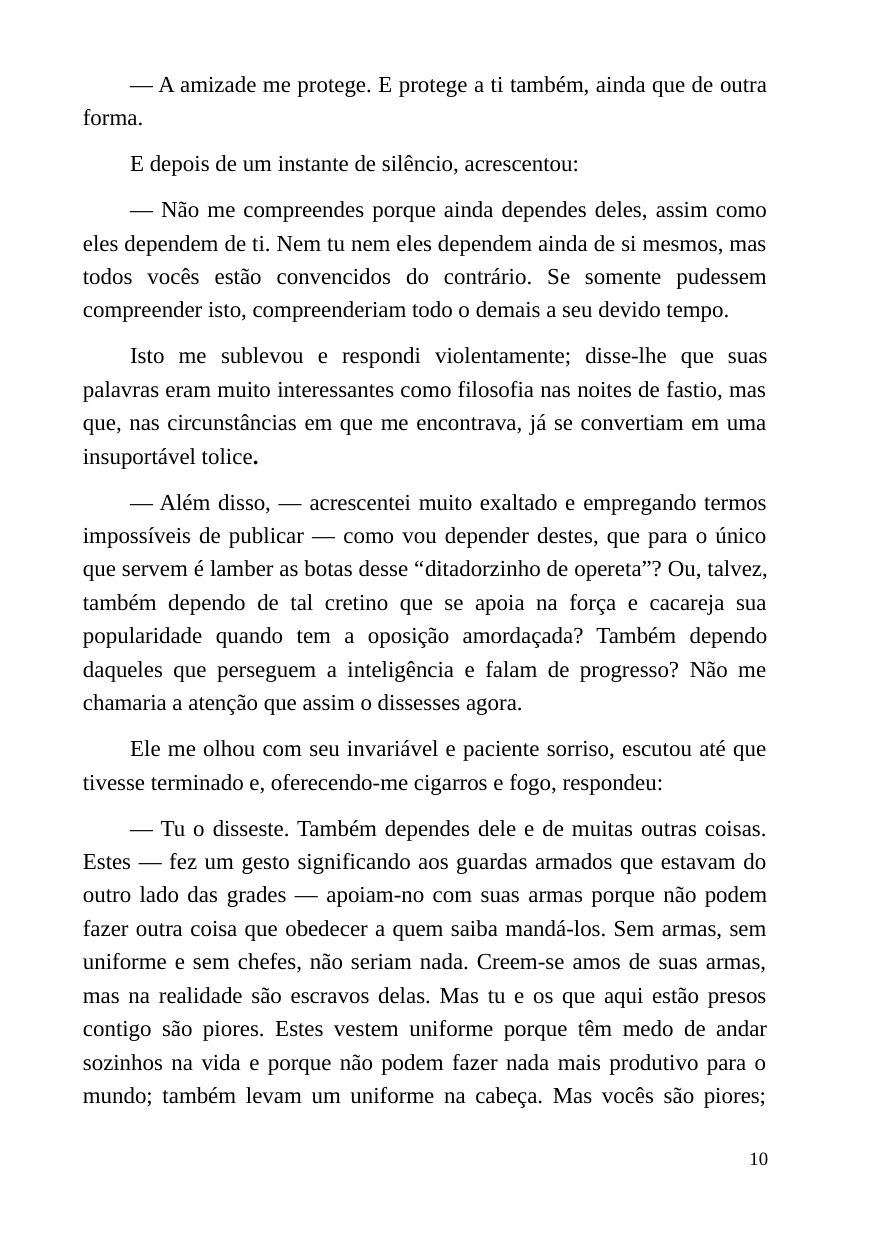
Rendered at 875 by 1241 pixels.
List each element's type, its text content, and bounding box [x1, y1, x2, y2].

text E depois de um instante de silêncio, acrescentou: [83, 150, 768, 177]
text — Tu o disseste. Também dependes dele e de muitas outras coisas. Estes — fez um gesto significando aos guardas armados que estavam do outro lado das grades — apoiam-no com suas armas porque não podem fazer outra coisa que obedecer a quem saiba mandá-los. Sem armas, sem uniforme e sem chefes, não seriam nada. Creem-se amos de suas armas, mas na realidade são escravos delas. Mas tu e os que aqui estão presos contigo são piores. Estes vestem uniforme porque têm medo de andar sozinhos na vida e porque não podem fazer nada mais produtivo para o mundo; também levam um uniforme na cabeça. Mas vocês são piores; [83, 814, 768, 1108]
text — Além disso, — acrescentei muito exaltado e empregando termos impossíveis de publicar — como vou depender destes, que para o único que servem é lamber as botas desse “ditadorzinho de opereta”? Ou, talvez, também dependo de tal cretino que se apoia na força e cacareja sua popularidade quando tem a oposição amordaçada? Também dependo daqueles que perseguem a inteligência e falam de progresso? Não me chamaria a atenção que assim o dissesses agora. [83, 489, 768, 716]
text Isto me sublevou e respondi violentamente; disse-lhe que suas palavras eram muito interessantes como filosofia nas noites de fastio, mas que, nas circunstâncias em que me encontrava, já se convertiam em uma insuportável tolice. [83, 342, 768, 469]
text — A amizade me protege. E protege a ti também, ainda que de outra forma. [83, 71, 768, 131]
text — Não me compreendes porque ainda dependes deles, assim como eles dependem de ti. Nem tu nem eles dependem ainda de si mesmos, mas todos vocês estão convencidos do contrário. Se somente pudessem compreender isto, compreenderiam todo o demais a seu devido tempo. [83, 196, 768, 323]
text Ele me olhou com seu invariável e paciente sorriso, escutou até que tivesse terminado e, oferecendo-me cigarros e fogo, respondeu: [83, 735, 768, 795]
